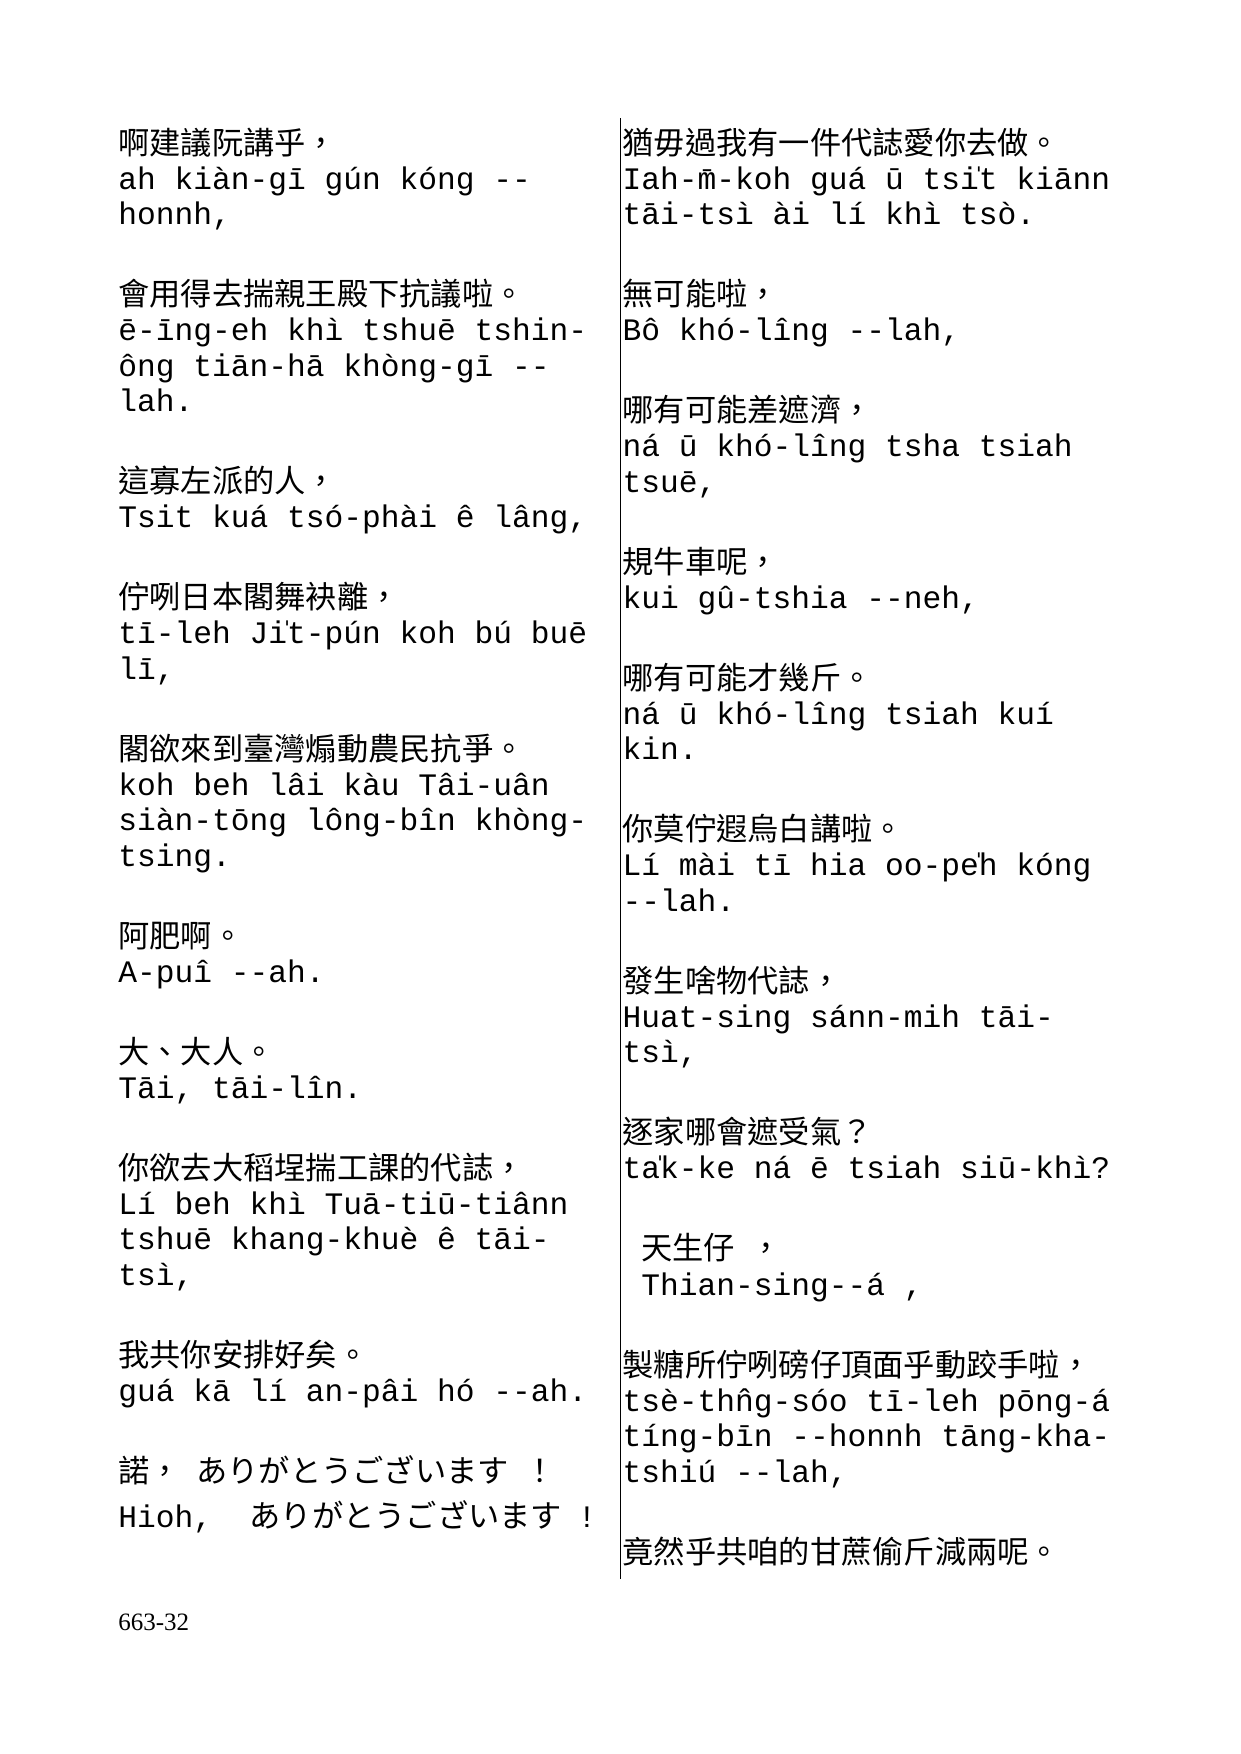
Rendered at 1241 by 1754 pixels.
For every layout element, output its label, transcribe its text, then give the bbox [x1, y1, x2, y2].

text 閣欲來到臺灣煽動農民抗爭。 [118, 724, 618, 769]
text 哪有可能才幾斤。 [622, 653, 1122, 698]
text 啊建議阮講乎， [118, 118, 618, 163]
text koh beh lâi kàu Tâi-uân siàn-tōng lông-bîn khòng-tsing. [118, 769, 618, 875]
text 發生啥物代誌， [622, 956, 1122, 1001]
text ná ū khó-lîng tsha tsiah tsuē, [622, 431, 1122, 502]
text 你莫佇遐烏白講啦。 [622, 804, 1122, 850]
text 天生仔 ， [622, 1223, 1122, 1269]
text 逐家哪會遮受氣？ [622, 1107, 1122, 1153]
text ná ū khó-lîng tsiah kuí kin. [622, 698, 1122, 769]
text ta̍k-ke ná ē tsiah siū-khì? [622, 1153, 1122, 1188]
text Iah-m̄-koh guá ū tsi̍t kiānn tāi-tsì ài lí khì tsò. [622, 163, 1122, 234]
text Hioh, ありがとうございます ! [118, 1491, 618, 1537]
text 大、大人。 [118, 1027, 618, 1072]
text Lí mài tī hia oo-pe̍h kóng --lah. [622, 850, 1122, 921]
text ē-īng-eh khì tshuē tshin-ông tiān-hā khòng-gī --lah. [118, 315, 618, 421]
text 這寡左派的人， [118, 456, 618, 502]
text 規牛車呢， [622, 537, 1122, 582]
text tsè-thn̂g-sóo tī-leh pōng-á tíng-bīn --honnh tāng-kha-tshiú --lah, [622, 1385, 1122, 1491]
text kui gû-tshia --neh, [622, 582, 1122, 618]
text Thian-sing--á , [622, 1269, 1122, 1304]
text Lí beh khì Tuā-tiū-tiânn tshuē khang-khuè ê tāi-tsì, [118, 1188, 618, 1294]
text tī-leh Ji̍t-pún koh bú buē lī, [118, 618, 618, 688]
text 我共你安排好矣。 [118, 1330, 618, 1375]
text 諾， ありがとうございます ！ [118, 1446, 618, 1491]
text 會用得去揣親王殿下抗議啦。 [118, 269, 618, 315]
text A-puî --ah. [118, 956, 618, 991]
text 阿肥啊。 [118, 911, 618, 956]
text 你欲去大稻埕揣工課的代誌， [118, 1143, 618, 1188]
text 佇咧日本閣舞袂離， [118, 572, 618, 618]
text 竟然乎共咱的甘蔗偷斤減兩呢。 [622, 1527, 1122, 1572]
text guá kā lí an-pâi hó --ah. [118, 1375, 618, 1410]
text 哪有可能差遮濟， [622, 386, 1122, 431]
text 製糖所佇咧磅仔頂面乎動跤手啦， [622, 1340, 1122, 1385]
text ah kiàn-gī gún kóng --honnh, [118, 163, 618, 234]
text 無可能啦， [622, 269, 1122, 315]
text Tsit kuá tsó-phài ê lâng, [118, 502, 618, 537]
text 猶毋過我有一件代誌愛你去做。 [622, 118, 1122, 163]
text Tāi, tāi-lîn. [118, 1072, 618, 1107]
text Huat-sing sánn-mih tāi-tsì, [622, 1001, 1122, 1072]
text Bô khó-lîng --lah, [622, 315, 1122, 350]
